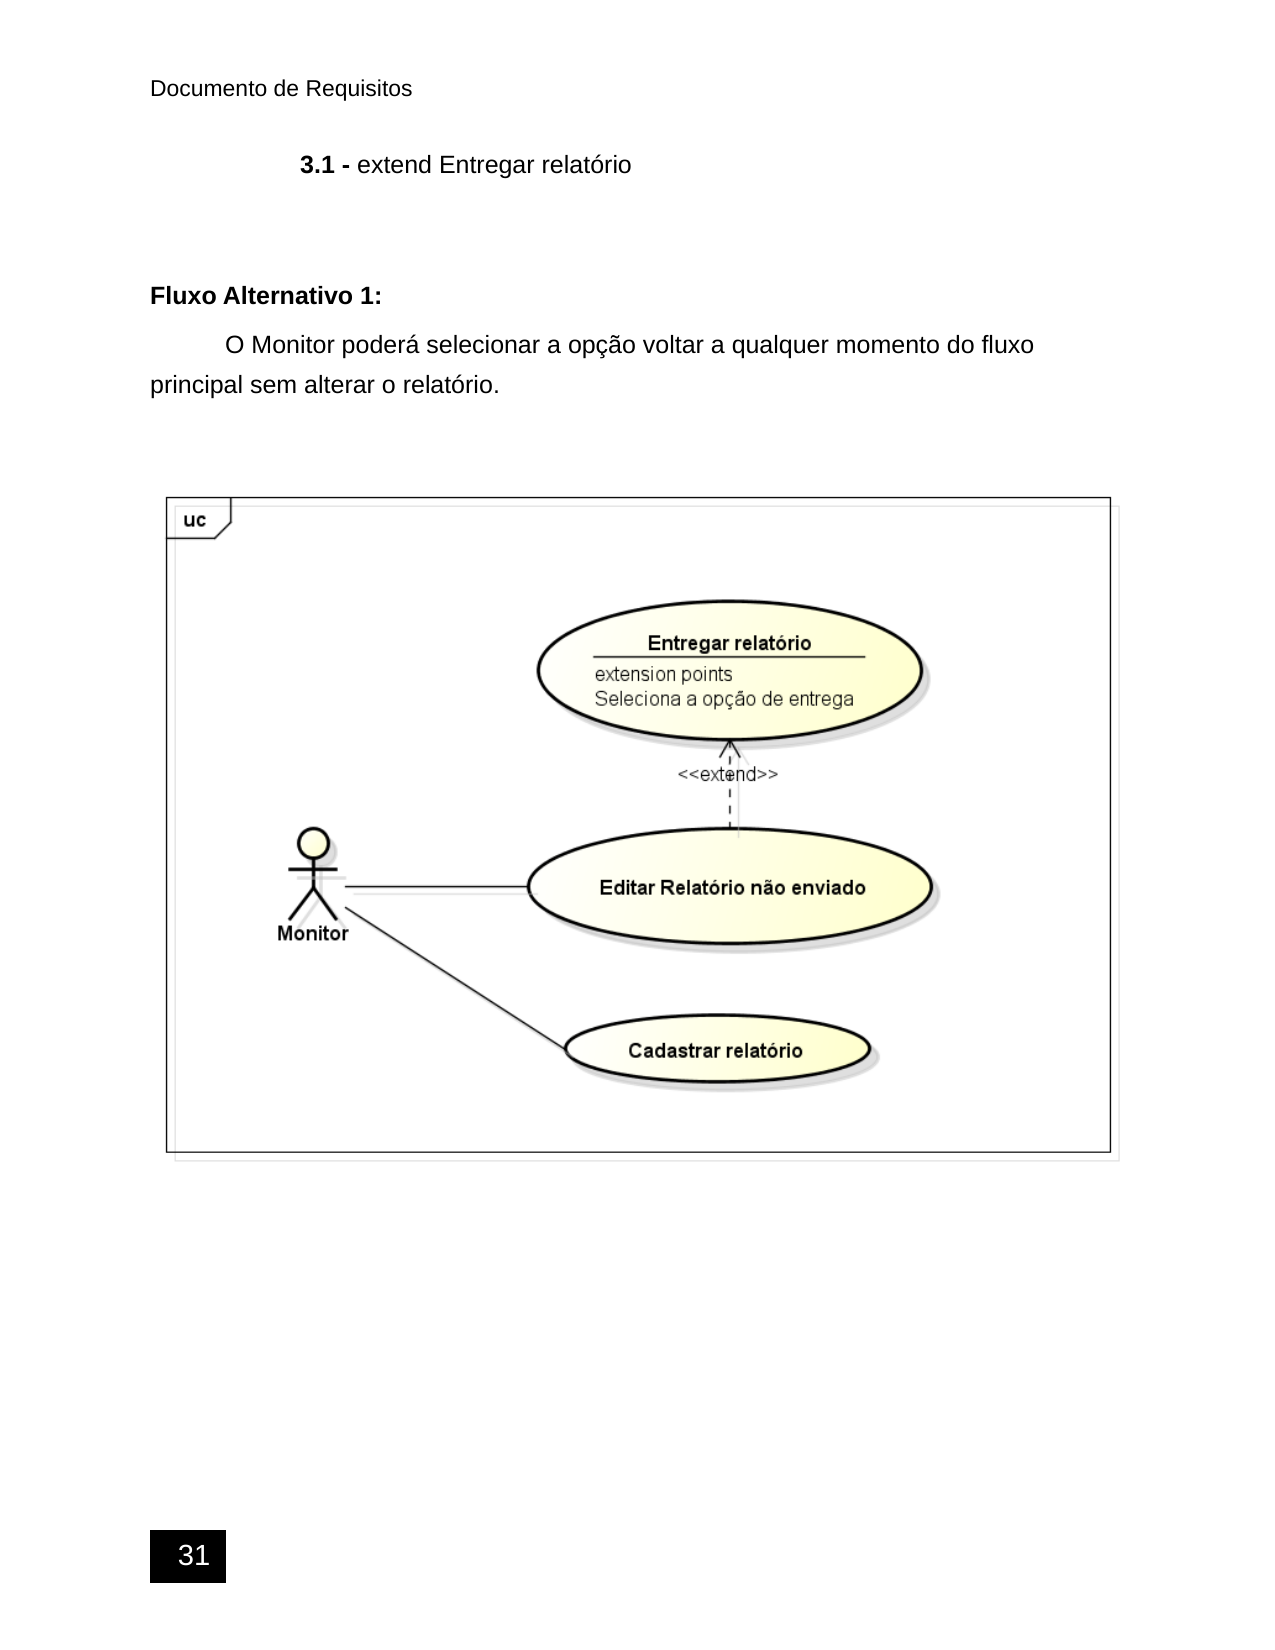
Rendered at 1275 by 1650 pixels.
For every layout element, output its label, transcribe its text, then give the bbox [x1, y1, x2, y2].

text O Monitor poderá selecionar a opção voltar a qualquer momento do fluxo principal sem alterar o relatório. [150, 330, 1125, 398]
picture [150, 481, 1125, 1169]
text 3.1 - extend Entregar relatório [150, 150, 1125, 179]
text Fluxo Alternativo 1: [150, 281, 1125, 310]
